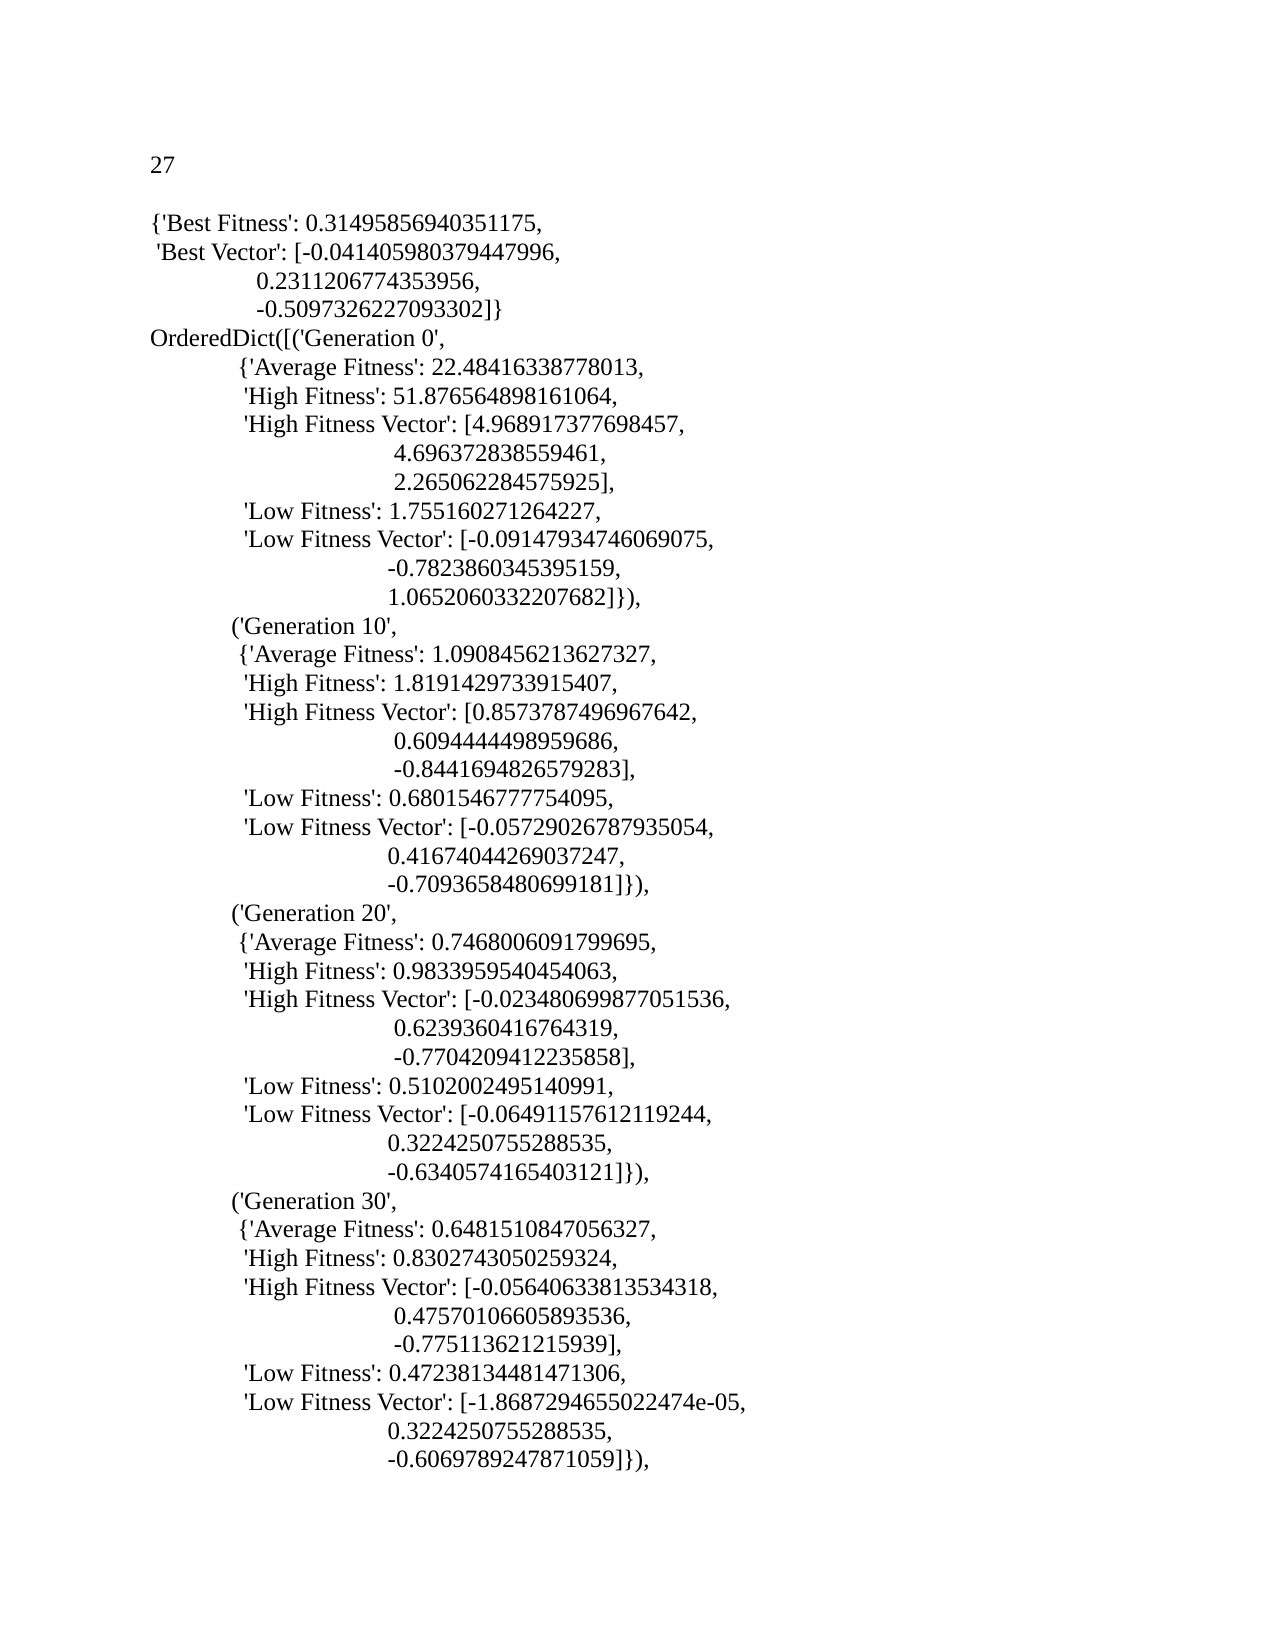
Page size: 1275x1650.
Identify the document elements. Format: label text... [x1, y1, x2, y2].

text 1.0652060332207682]}), [150, 582, 1125, 611]
text 'High Fitness Vector': [-0.05640633813534318, [150, 1272, 1125, 1301]
text 0.6094444498959686, [150, 726, 1125, 754]
text 'Low Fitness': 0.5102002495140991, [150, 1071, 1125, 1099]
text 0.2311206774353956, [150, 266, 1125, 294]
text 'Low Fitness': 0.6801546777754095, [150, 783, 1125, 812]
text 'Low Fitness': 1.755160271264227, [150, 496, 1125, 524]
text 'High Fitness': 51.876564898161064, [150, 381, 1125, 409]
text {'Average Fitness': 1.0908456213627327, [150, 639, 1125, 668]
text 0.3224250755288535, [150, 1128, 1125, 1157]
text -0.7823860345395159, [150, 553, 1125, 582]
text -0.775113621215939], [150, 1329, 1125, 1358]
text OrderedDict([('Generation 0', [150, 323, 1125, 352]
text 'Low Fitness Vector': [-0.05729026787935054, [150, 812, 1125, 841]
text {'Average Fitness': 22.48416338778013, [150, 352, 1125, 381]
text -0.6340574165403121]}), [150, 1157, 1125, 1186]
text 'High Fitness Vector': [-0.023480699877051536, [150, 984, 1125, 1013]
text ('Generation 30', [150, 1186, 1125, 1214]
text 0.6239360416764319, [150, 1013, 1125, 1042]
text 'High Fitness': 0.9833959540454063, [150, 956, 1125, 984]
text 4.696372838559461, [150, 438, 1125, 467]
text 'High Fitness': 1.8191429733915407, [150, 668, 1125, 697]
text -0.7093658480699181]}), [150, 869, 1125, 898]
text ('Generation 20', [150, 898, 1125, 927]
text 0.47570106605893536, [150, 1301, 1125, 1329]
text -0.6069789247871059]}), [150, 1444, 1125, 1473]
text 'Best Vector': [-0.041405980379447996, [150, 237, 1125, 266]
text {'Average Fitness': 0.6481510847056327, [150, 1214, 1125, 1243]
text 'High Fitness': 0.8302743050259324, [150, 1243, 1125, 1272]
text -0.8441694826579283], [150, 754, 1125, 783]
text {'Best Fitness': 0.31495856940351175, [150, 208, 1125, 237]
text 'Low Fitness Vector': [-0.09147934746069075, [150, 524, 1125, 553]
text 'Low Fitness': 0.47238134481471306, [150, 1358, 1125, 1387]
text {'Average Fitness': 0.7468006091799695, [150, 927, 1125, 956]
text 'High Fitness Vector': [4.968917377698457, [150, 409, 1125, 438]
text -0.5097326227093302]} [150, 294, 1125, 323]
text 'High Fitness Vector': [0.8573787496967642, [150, 697, 1125, 726]
text 0.41674044269037247, [150, 841, 1125, 869]
text -0.7704209412235858], [150, 1042, 1125, 1071]
text 'Low Fitness Vector': [-1.8687294655022474e-05, [150, 1387, 1125, 1416]
text ('Generation 10', [150, 611, 1125, 639]
text 2.265062284575925], [150, 467, 1125, 496]
text 'Low Fitness Vector': [-0.06491157612119244, [150, 1099, 1125, 1128]
text 0.3224250755288535, [150, 1416, 1125, 1444]
